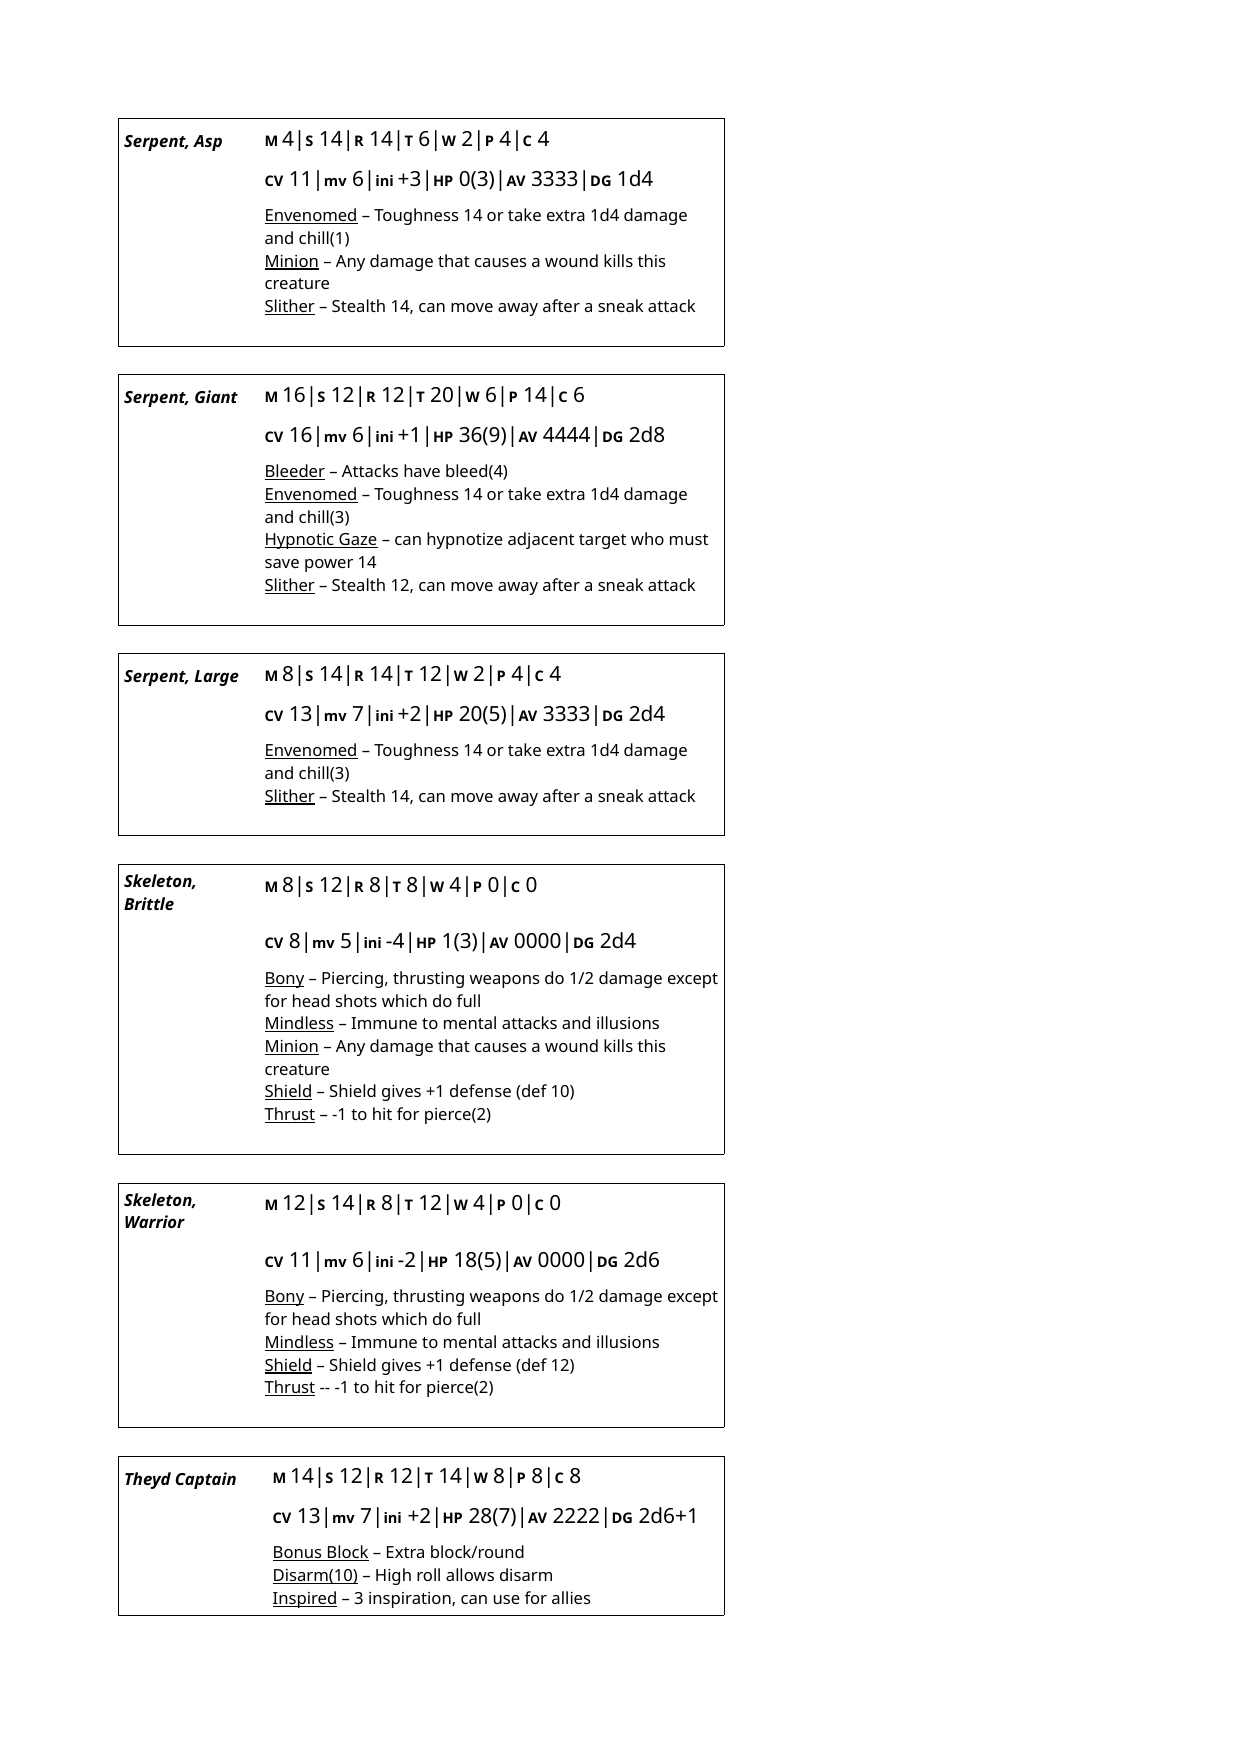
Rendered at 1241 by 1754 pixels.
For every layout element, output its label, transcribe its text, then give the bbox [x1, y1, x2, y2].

table_header Skeleton, Warrior [119, 1184, 258, 1239]
table_cell [119, 693, 258, 733]
table_header M 4|S 14|R 14|T 6|W 2|P 4|C 4 [259, 119, 724, 158]
table_cell [119, 158, 258, 198]
table_cell Envenomed – Toughness 14 or take extra 1d4 damage and chill(3) Slither – Stealth 14, can move away after a sneak attack [259, 733, 724, 835]
table_cell [119, 454, 258, 624]
table_cell Bonus Block – Extra block/round Disarm(10) – High roll allows disarm Inspired – 3 inspiration, can use for allies [267, 1535, 724, 1615]
table_cell CV 11|mv 6|ini +3|HP 0(3)|AV 3333|DG 1d4 [259, 158, 724, 198]
table_cell [119, 921, 258, 961]
table_cell [119, 198, 258, 346]
table_cell Bony – Piercing, thrusting weapons do 1/2 damage except for head shots which do full Mindless – Immune to mental attacks and illusions Minion – Any damage that causes a wound kills this creature Shield – Shield gives +1 defense (def 10) Thrust – -1 to hit for pierce(2) [259, 961, 724, 1154]
table_header Serpent, Large [119, 654, 258, 693]
table_cell Envenomed – Toughness 14 or take extra 1d4 damage and chill(1) Minion – Any damage that causes a wound kills this creature Slither – Stealth 14, can move away after a sneak attack [259, 198, 724, 346]
table_cell [119, 961, 258, 1154]
table_cell [119, 1535, 267, 1615]
table_cell Bony – Piercing, thrusting weapons do 1/2 damage except for head shots which do full Mindless – Immune to mental attacks and illusions Shield – Shield gives +1 defense (def 12) Thrust -- -1 to hit for pierce(2) [259, 1279, 724, 1427]
table_header M 8|S 14|R 14|T 12|W 2|P 4|C 4 [259, 654, 724, 693]
table_cell CV 13|mv 7|ini +2|HP 20(5)|AV 3333|DG 2d4 [259, 693, 724, 733]
table_header M 16|S 12|R 12|T 20|W 6|P 14|C 6 [259, 375, 724, 414]
table_cell [119, 1496, 267, 1535]
table_header Serpent, Giant [119, 375, 258, 414]
table_cell [119, 414, 258, 454]
table_header M 14|S 12|R 12|T 14|W 8|P 8|C 8 [267, 1457, 724, 1496]
table_cell [119, 733, 258, 835]
table_cell Bleeder – Attacks have bleed(4) Envenomed – Toughness 14 or take extra 1d4 damage and chill(3) Hypnotic Gaze – can hypnotize adjacent target who must save power 14 Slither – Stealth 12, can move away after a sneak attack [259, 454, 724, 624]
table_header M 8|S 12|R 8|T 8|W 4|P 0|C 0 [259, 865, 724, 921]
table_cell CV 16|mv 6|ini +1|HP 36(9)|AV 4444|DG 2d8 [259, 414, 724, 454]
table_cell [119, 1279, 258, 1427]
table_header M 12|S 14|R 8|T 12|W 4|P 0|C 0 [259, 1184, 724, 1239]
table_header Theyd Captain [119, 1457, 267, 1496]
table_cell CV 13|mv 7|ini +2|HP 28(7)|AV 2222|DG 2d6+1 [267, 1496, 724, 1535]
table_cell [119, 1239, 258, 1279]
table_header Skeleton, Brittle [119, 865, 258, 921]
table_cell CV 11|mv 6|ini -2|HP 18(5)|AV 0000|DG 2d6 [259, 1239, 724, 1279]
table_header Serpent, Asp [119, 119, 258, 158]
table_cell CV 8|mv 5|ini -4|HP 1(3)|AV 0000|DG 2d4 [259, 921, 724, 961]
